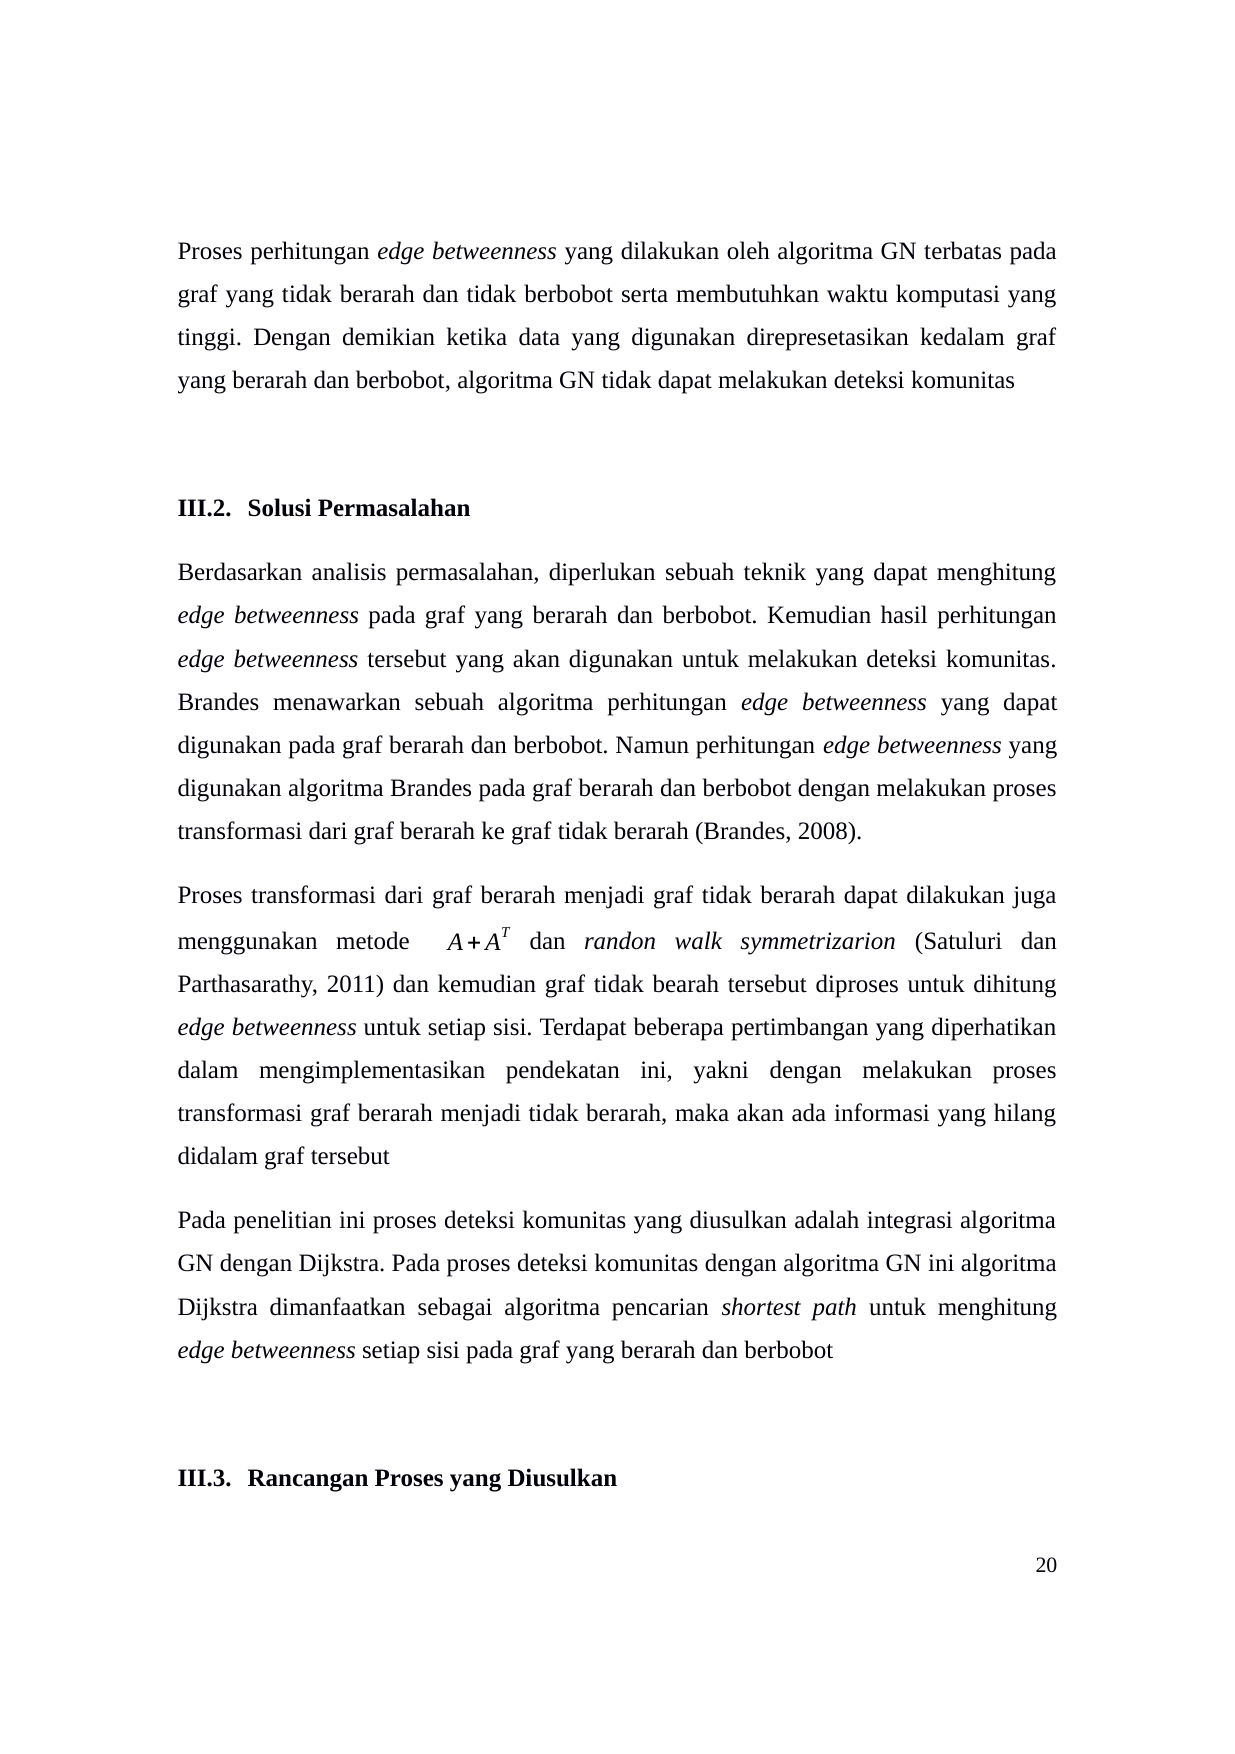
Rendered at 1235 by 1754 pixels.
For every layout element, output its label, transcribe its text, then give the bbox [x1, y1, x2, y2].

text Proses perhitungan edge betweenness yang dilakukan oleh algoritma GN terbatas pada graf yang tidak berarah dan tidak berbobot serta membutuhkan waktu komputasi yang tinggi. Dengan demikian ketika data yang digunakan direpresetasikan kedalam graf yang berarah dan berbobot, algoritma GN tidak dapat melakukan deteksi komunitas [177, 236, 1057, 394]
text Berdasarkan analisis permasalahan, diperlukan sebuah teknik yang dapat menghitung edge betweenness pada graf yang berarah dan berbobot. Kemudian hasil perhitungan edge betweenness tersebut yang akan digunakan untuk melakukan deteksi komunitas. Brandes menawarkan sebuah algoritma perhitungan edge betweenness yang dapat digunakan pada graf berarah dan berbobot. Namun perhitungan edge betweenness yang digunakan algoritma Brandes pada graf berarah dan berbobot dengan melakukan proses transformasi dari graf berarah ke graf tidak berarah (Brandes, 2008). [177, 557, 1057, 845]
text Proses transformasi dari graf berarah menjadi graf tidak berarah dapat dilakukan juga menggunakan metode dan randon walk symmetrizarion (Satuluri dan Parthasarathy, 2011) dan kemudian graf tidak bearah tersebut diproses untuk dihitung edge betweenness untuk setiap sisi. Terdapat beberapa pertimbangan yang diperhatikan dalam mengimplementasikan pendekatan ini, yakni dengan melakukan proses transformasi graf berarah menjadi tidak berarah, maka akan ada informasi yang hilang didalam graf tersebut [177, 880, 1057, 1170]
text Pada penelitian ini proses deteksi komunitas yang diusulkan adalah integrasi algoritma GN dengan Dijkstra. Pada proses deteksi komunitas dengan algoritma GN ini algoritma Dijkstra dimanfaatkan sebagai algoritma pencarian shortest path untuk menghitung edge betweenness setiap sisi pada graf yang berarah dan berbobot [177, 1205, 1057, 1363]
subtitle Rancangan Proses yang Diusulkan [177, 1463, 1057, 1491]
subtitle Solusi Permasalahan [177, 493, 1057, 522]
